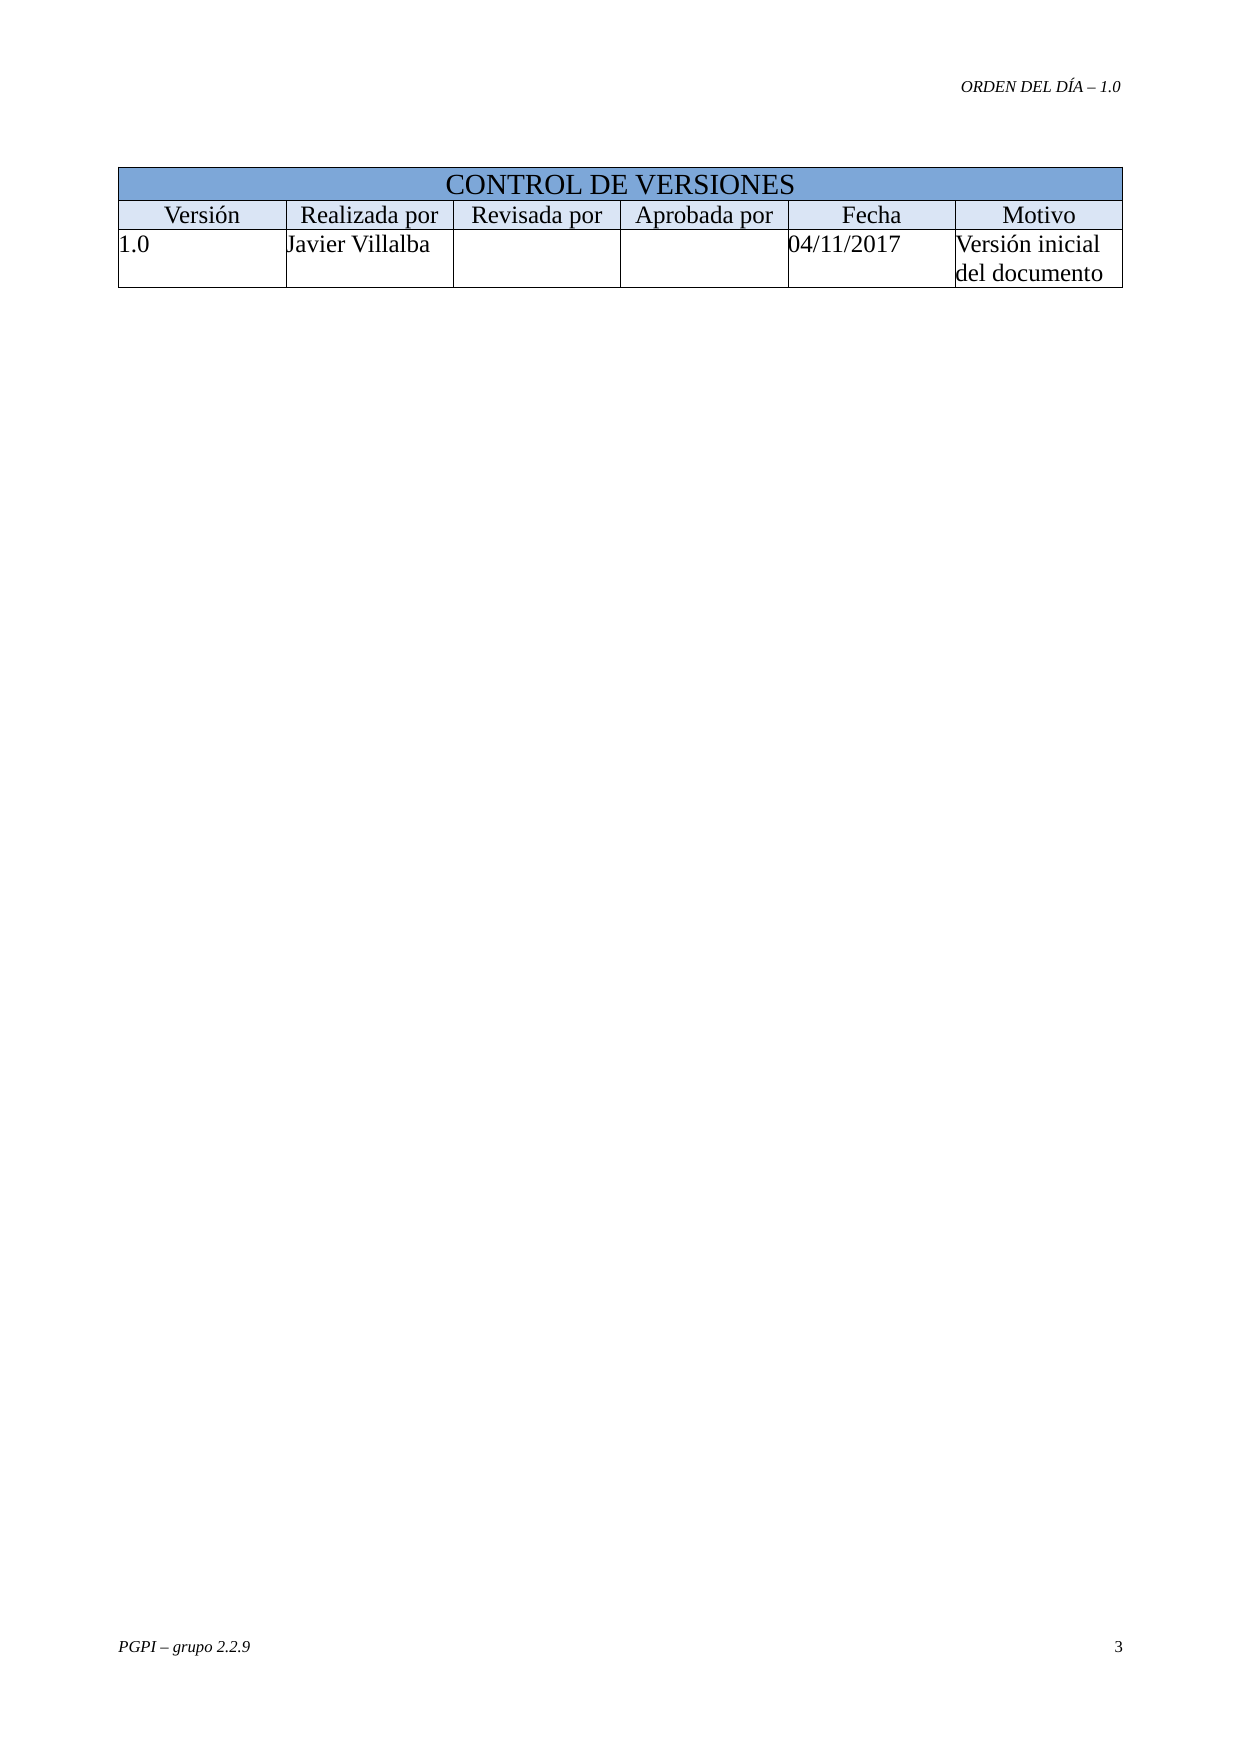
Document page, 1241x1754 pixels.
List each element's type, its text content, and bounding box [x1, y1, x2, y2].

table_cell [621, 230, 788, 287]
table_cell 1.0 [119, 230, 286, 287]
table_cell Aprobada por [621, 201, 788, 229]
table_cell Fecha [789, 201, 955, 229]
table_cell Revisada por [454, 201, 620, 229]
table_cell 04/11/2017 [789, 230, 955, 287]
table_cell Realizada por [287, 201, 453, 229]
table_cell Versión inicial del documento [956, 230, 1122, 287]
table_cell Motivo [956, 201, 1122, 229]
table_cell Versión [119, 201, 286, 229]
table_cell Javier Villalba [287, 230, 453, 287]
table_cell [454, 230, 620, 287]
